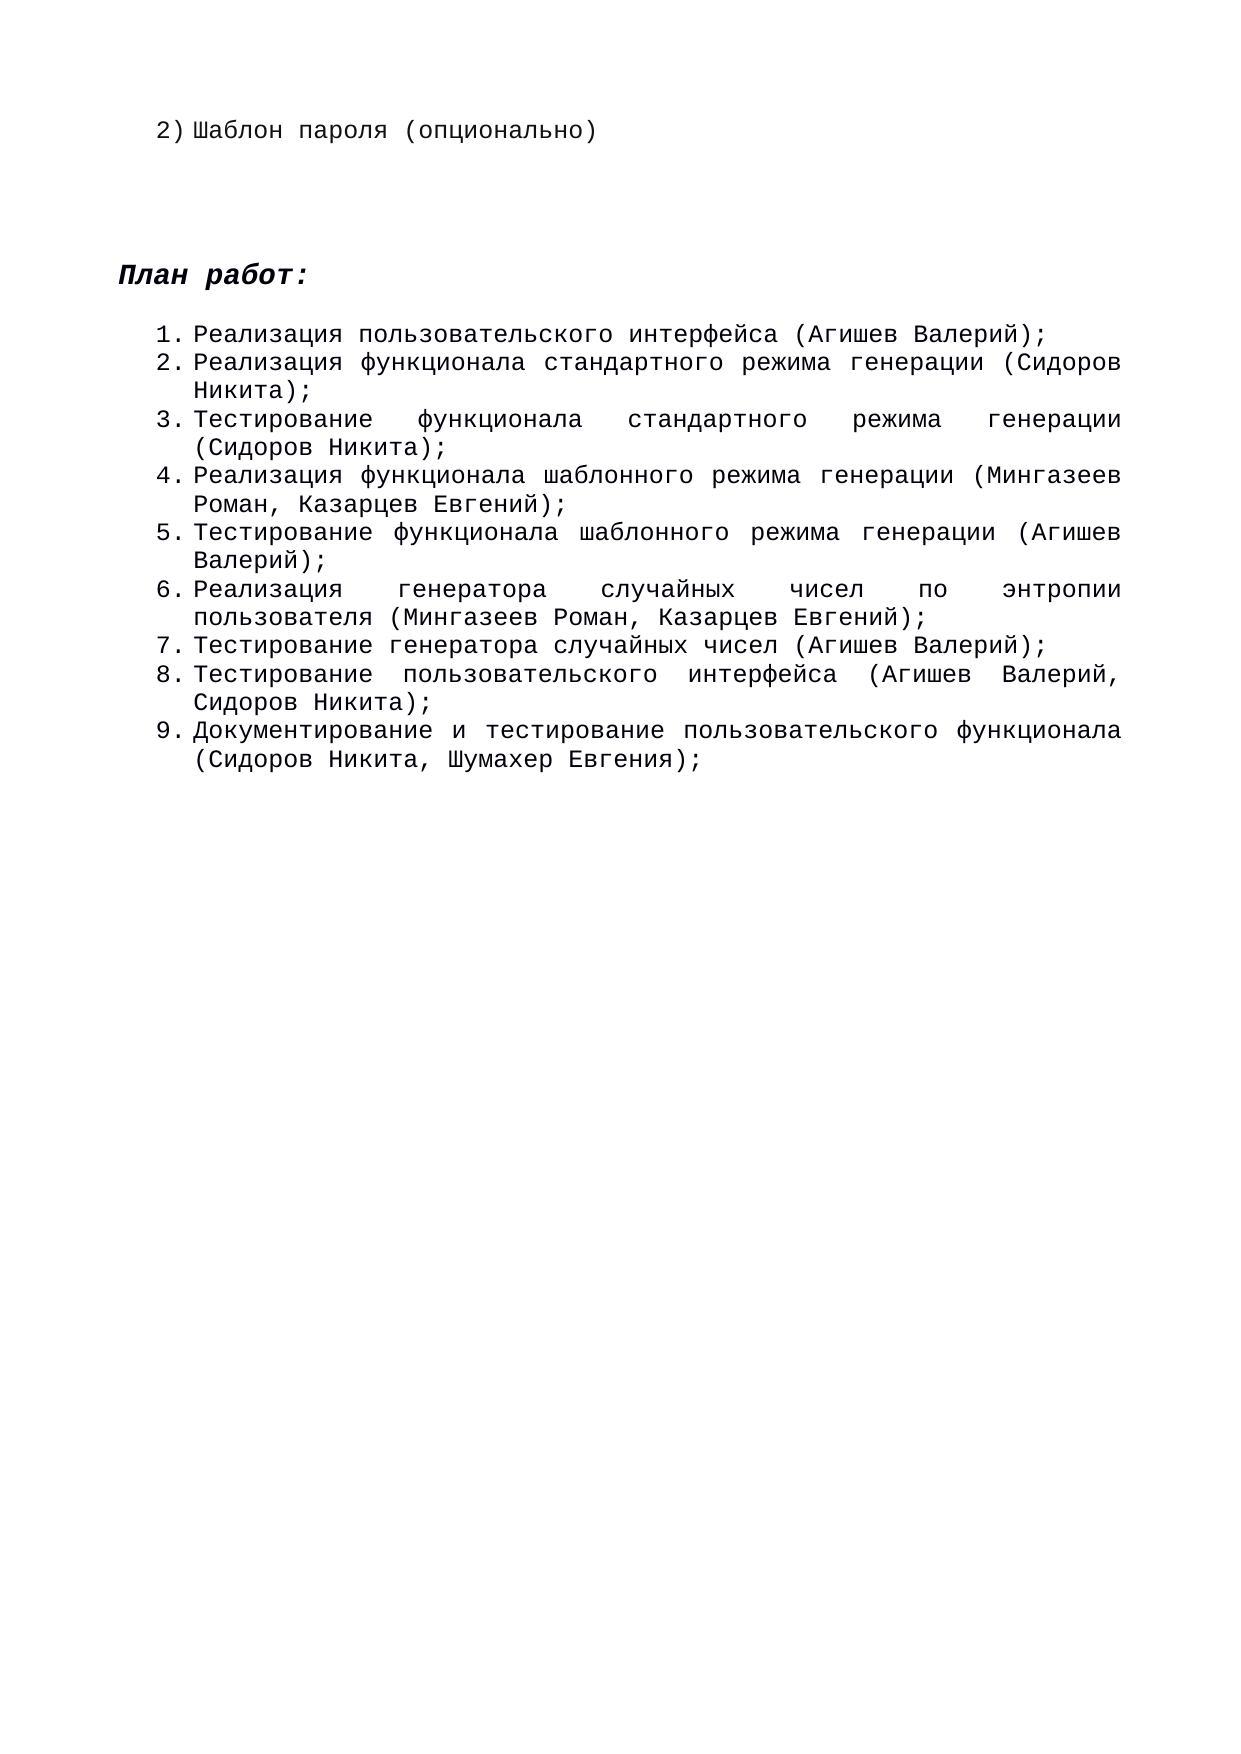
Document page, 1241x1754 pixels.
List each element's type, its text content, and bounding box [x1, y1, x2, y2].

list Документирование и тестирование пользовательского функционала (Сидоров Никита, Шумахер Евгения); [156, 718, 1122, 774]
list Тестирование пользовательского интерфейса (Агишев Валерий, Сидоров Никита); [156, 661, 1122, 718]
list Тестирование функционала стандартного режима генерации (Сидоров Никита); [156, 406, 1122, 463]
list Реализация функционала стандартного режима генерации (Сидоров Никита); [156, 349, 1122, 406]
text План работ: [118, 260, 1122, 293]
list Тестирование функционала шаблонного режима генерации (Агишев Валерий); [156, 519, 1122, 576]
list Реализация генератора случайных чисел по энтропии пользователя (Мингазеев Роман, Казарцев Евгений); [156, 576, 1122, 633]
list Реализация пользовательского интерфейса (Агишев Валерий); [156, 321, 1122, 349]
list Шаблон пароля (опционально) [156, 118, 1122, 146]
list Тестирование генератора случайных чисел (Агишев Валерий); [156, 633, 1122, 661]
list Реализация функционала шаблонного режима генерации (Мингазеев Роман, Казарцев Евгений); [156, 463, 1122, 519]
